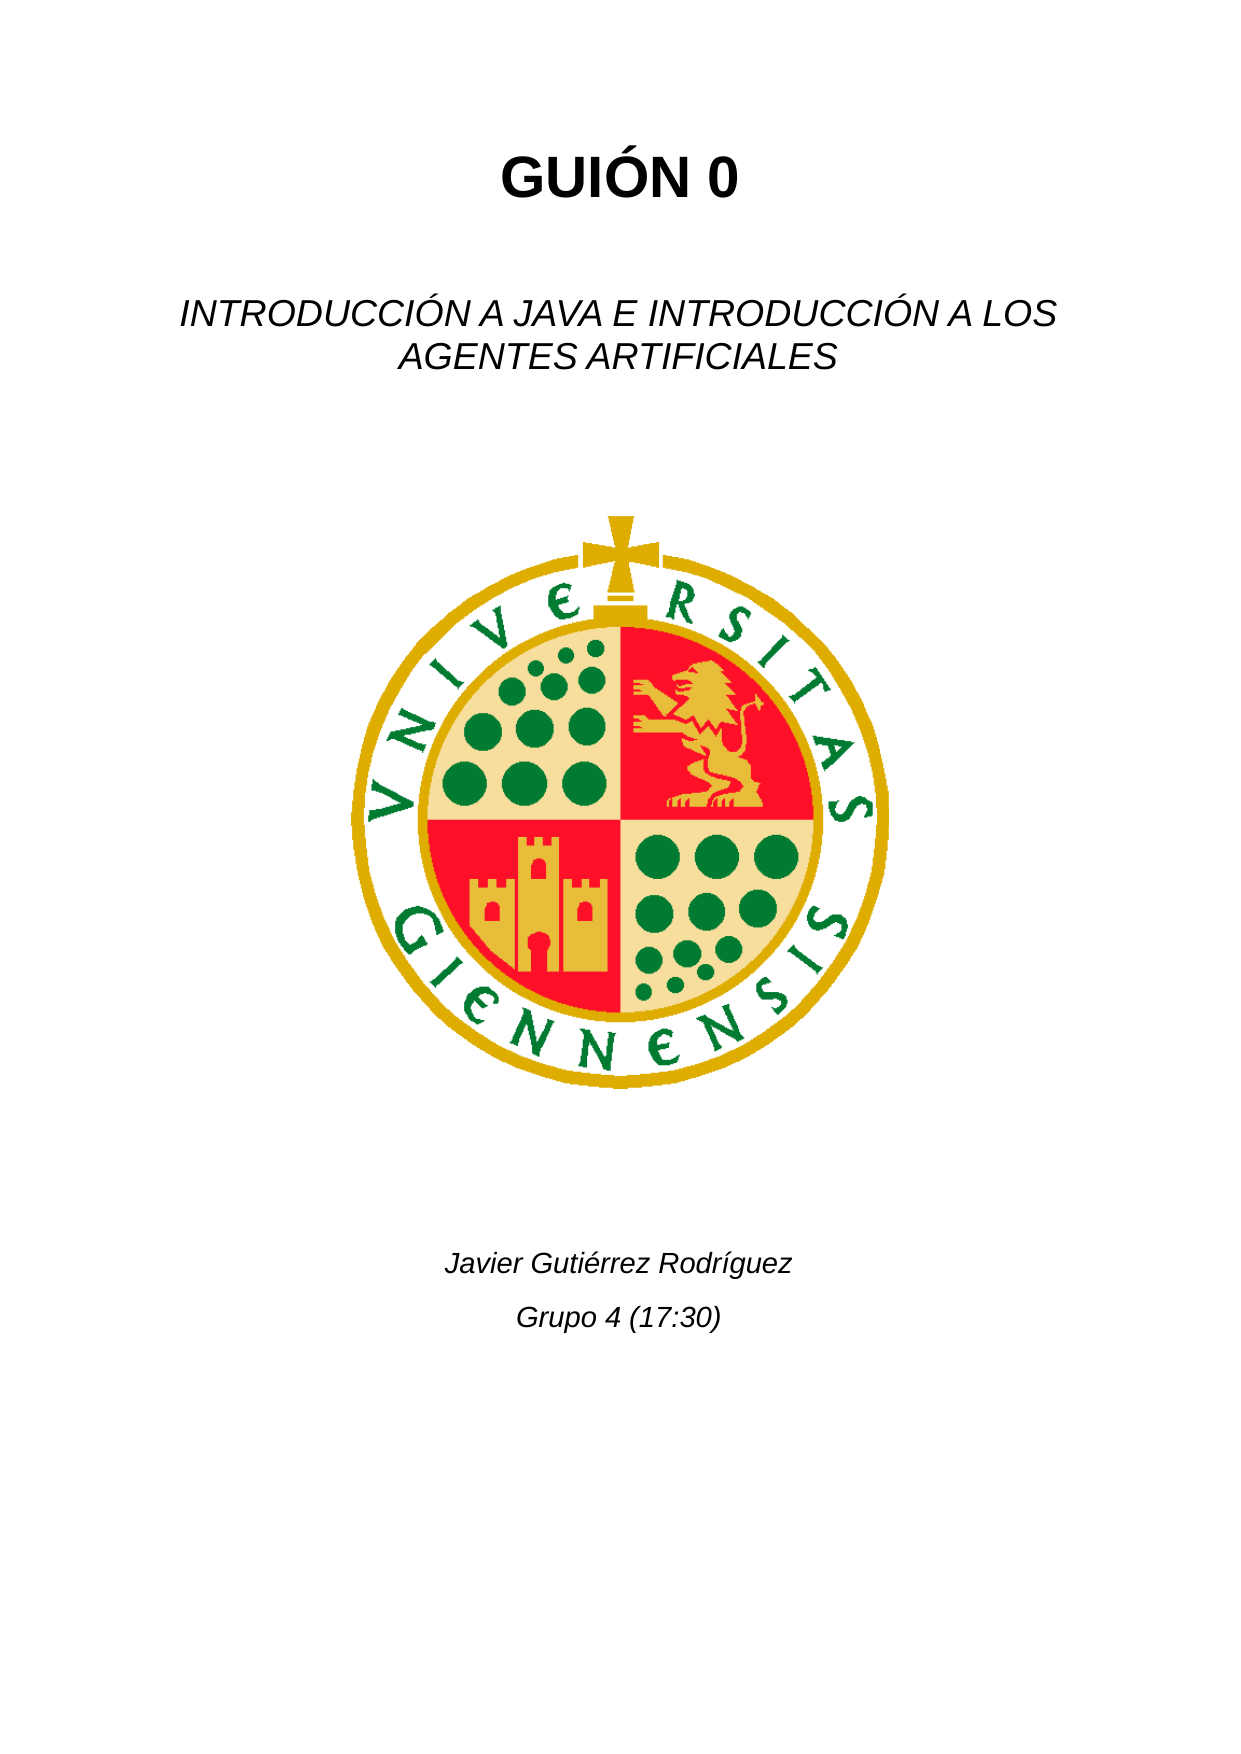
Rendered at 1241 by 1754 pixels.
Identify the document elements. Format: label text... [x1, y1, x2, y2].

title GUIÓN 0 [118, 143, 1122, 210]
picture [351, 515, 889, 1089]
text Grupo 4 (17:30) [118, 1299, 1122, 1333]
subtitle INTRODUCCIÓN A JAVA E INTRODUCCIÓN A LOS AGENTES ARTIFICIALES [118, 291, 1122, 377]
text Javier Gutiérrez Rodríguez [118, 1246, 1122, 1280]
